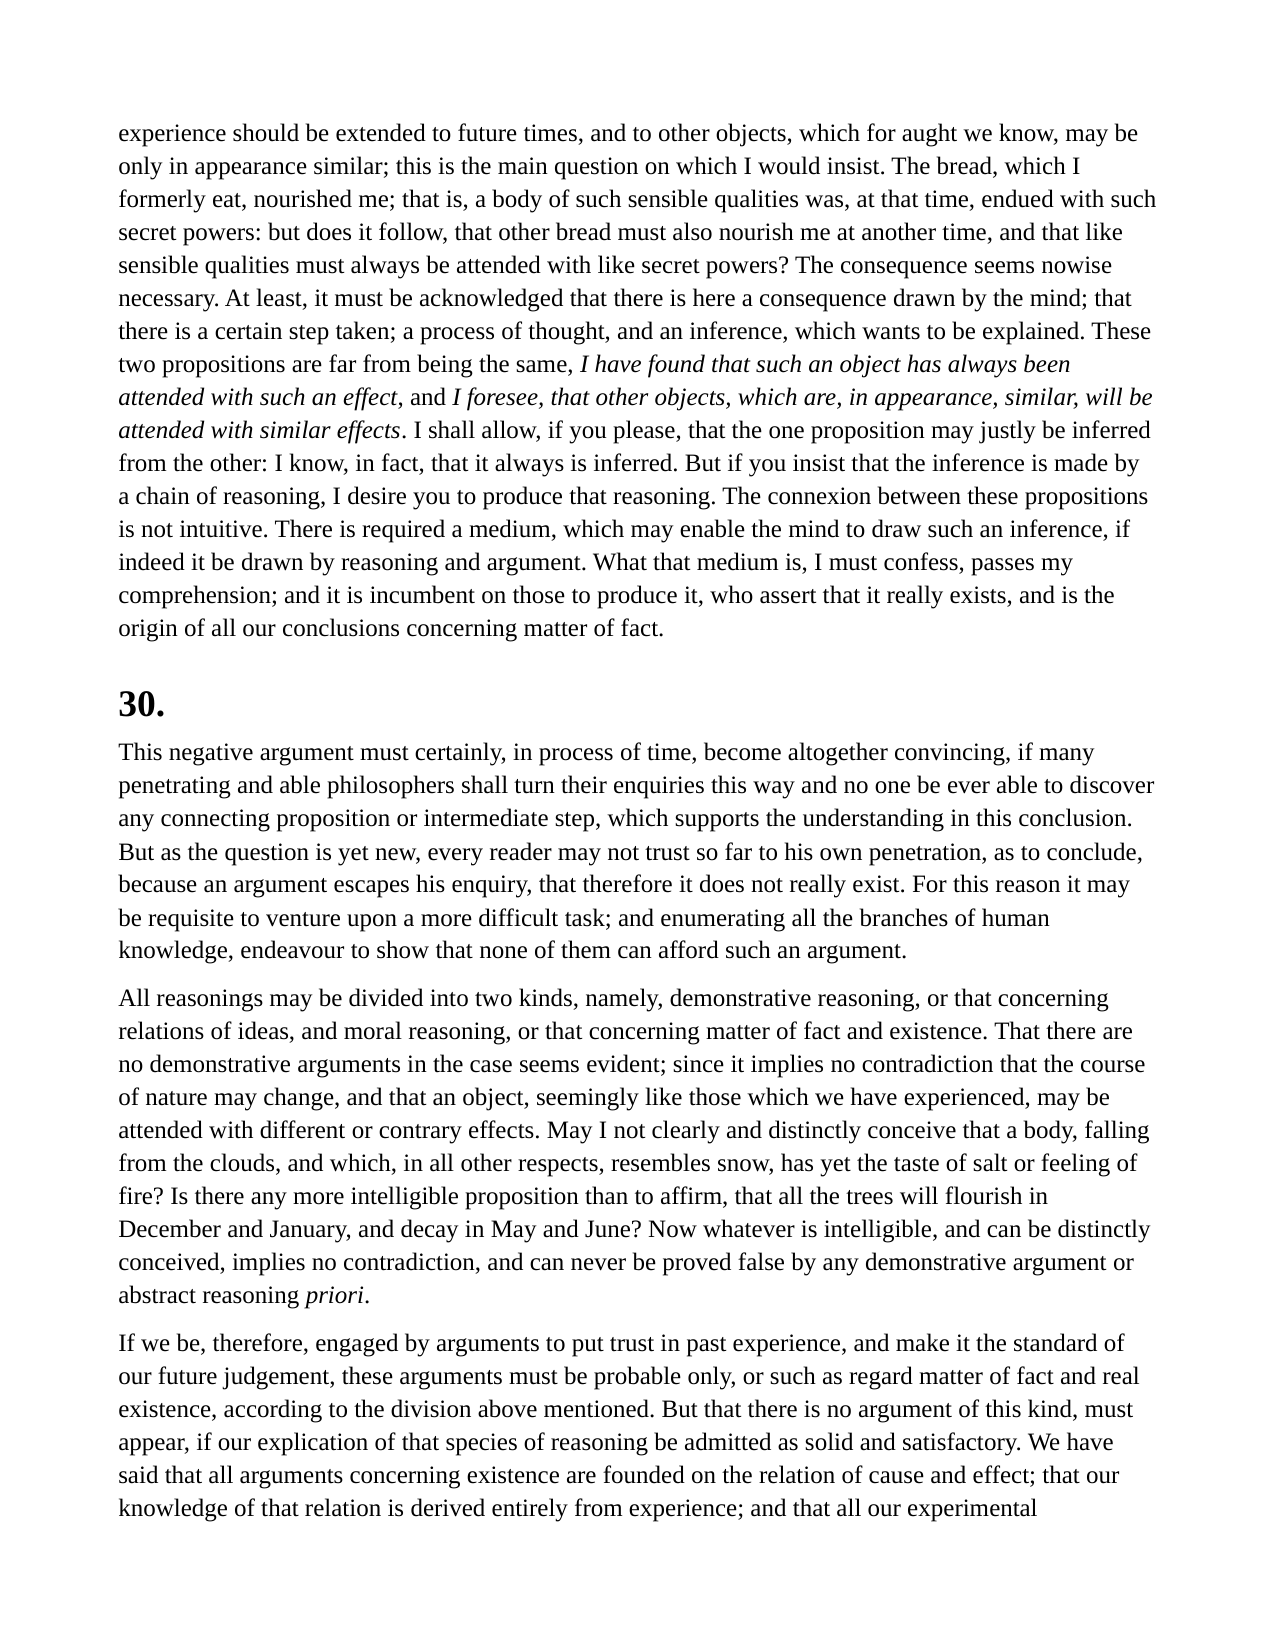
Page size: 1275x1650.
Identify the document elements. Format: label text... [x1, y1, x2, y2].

text This negative argument must certainly, in process of time, become altogether convincing, if many penetrating and able philosophers shall turn their enquiries this way and no one be ever able to discover any connecting proposition or intermediate step, which supports the understanding in this conclusion. But as the question is yet new, every reader may not trust so far to his own penetration, as to conclude, because an argument escapes his enquiry, that therefore it does not really exist. For this reason it may be requisite to venture upon a more difficult task; and enumerating all the branches of human knowledge, endeavour to show that none of them can afford such an argument. [118, 737, 1157, 964]
text If we be, therefore, engaged by arguments to put trust in past experience, and make it the standard of our future judgement, these arguments must be probable only, or such as regard matter of fact and real existence, according to the division above mentioned. But that there is no argument of this kind, must appear, if our explication of that species of reasoning be admitted as solid and satisfactory. We have said that all arguments concerning existence are founded on the relation of cause and effect; that our knowledge of that relation is derived entirely from experience; and that all our experimental [118, 1328, 1157, 1522]
text experience should be extended to future times, and to other objects, which for aught we know, may be only in appearance similar; this is the main question on which I would insist. The bread, which I formerly eat, nourished me; that is, a body of such sensible qualities was, at that time, endued with such secret powers: but does it follow, that other bread must also nourish me at another time, and that like sensible qualities must always be attended with like secret powers? The consequence seems nowise necessary. At least, it must be acknowledged that there is here a consequence drawn by the mind; that there is a certain step taken; a process of thought, and an inference, which wants to be explained. These two propositions are far from being the same, I have found that such an object has always been attended with such an effect, and I foresee, that other objects, which are, in appearance, similar, will be attended with similar effects. I shall allow, if you please, that the one proposition may justly be inferred from the other: I know, in fact, that it always is inferred. But if you insist that the inference is made by a chain of reasoning, I desire you to produce that reasoning. The connexion between these propositions is not intuitive. There is required a medium, which may enable the mind to draw such an inference, if indeed it be drawn by reasoning and argument. What that medium is, I must confess, passes my comprehension; and it is incumbent on those to produce it, who assert that it really exists, and is the origin of all our conclusions concerning matter of fact. [118, 118, 1157, 642]
text All reasonings may be divided into two kinds, namely, demonstrative reasoning, or that concerning relations of ideas, and moral reasoning, or that concerning matter of fact and existence. That there are no demonstrative arguments in the case seems evident; since it implies no contradiction that the course of nature may change, and that an object, seemingly like those which we have experienced, may be attended with different or contrary effects. May I not clearly and distinctly conceive that a body, falling from the clouds, and which, in all other respects, resembles snow, has yet the taste of salt or feeling of fire? Is there any more intelligible proposition than to affirm, that all the trees will flourish in December and January, and decay in May and June? Now whatever is intelligible, and can be distinctly conceived, implies no contradiction, and can never be proved false by any demonstrative argument or abstract reasoning priori. [118, 983, 1157, 1309]
subtitle 30. [118, 682, 1157, 725]
